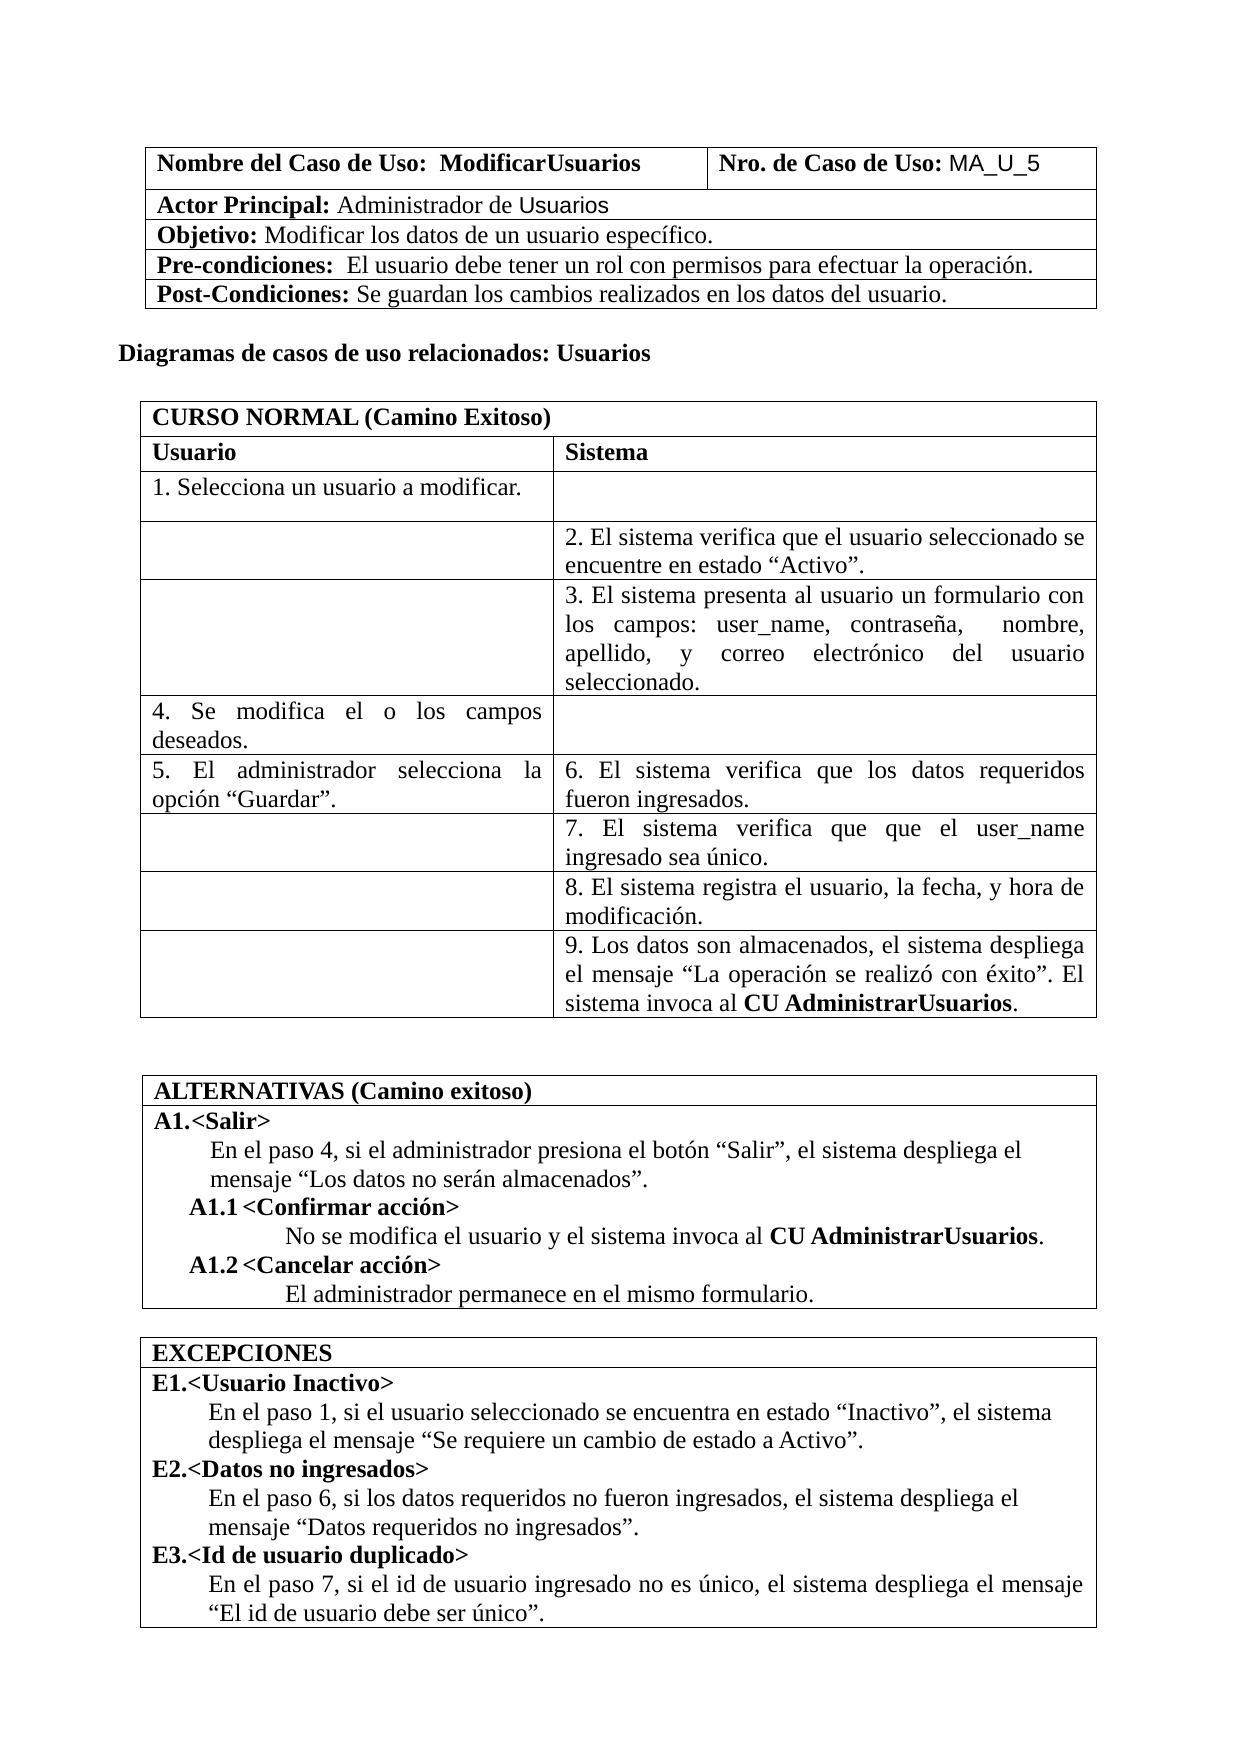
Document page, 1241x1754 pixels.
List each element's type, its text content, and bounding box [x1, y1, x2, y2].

table_cell 9. Los datos son almacenados, el sistema despliega el mensaje “La operación se realizó con éxito”. El sistema invoca al CU AdministrarUsuarios. [554, 931, 1096, 1017]
table_cell Pre-condiciones: El usuario debe tener un rol con permisos para efectuar la operación. [146, 250, 1096, 278]
text Diagramas de casos de uso relacionados: Usuarios [118, 338, 1122, 367]
table_cell [141, 814, 553, 871]
table_header Nombre del Caso de Uso: ModificarUsuarios [146, 148, 707, 189]
table_cell 4. Se modifica el o los campos deseados. [141, 696, 553, 754]
table_cell [141, 522, 553, 579]
table_cell Usuario [141, 437, 553, 471]
table_cell 5. El administrador selecciona la opción “Guardar”. [141, 755, 553, 812]
table_cell 3. El sistema presenta al usuario un formulario con los campos: user_name, contraseña, nombre, apellido, y correo electrónico del usuario seleccionado. [554, 580, 1096, 695]
table_cell 1. Selecciona un usuario a modificar. [141, 472, 553, 521]
table_cell [141, 872, 553, 929]
table_cell E1.<Usuario Inactivo> En el paso 1, si el usuario seleccionado se encuentra en estado “Inactivo”, el sistema despliega el mensaje “Se requiere un cambio de estado a Activo”. E2.<Datos no ingresados> En el paso 6, si los datos requeridos no fueron ingresados, el sistema despliega el mensaje “Datos requeridos no ingresados”. E3.<Id de usuario duplicado> En el paso 7, si el id de usuario ingresado no es único, el sistema despliega el mensaje “El id de usuario debe ser único”. [141, 1368, 1096, 1627]
table_header CURSO NORMAL (Camino Exitoso) [141, 402, 1096, 436]
table_cell Actor Principal: Administrador de Usuarios [146, 190, 1096, 219]
table_header ALTERNATIVAS (Camino exitoso) [143, 1076, 1096, 1105]
table_header EXCEPCIONES [141, 1338, 1096, 1367]
table_cell [141, 931, 553, 1017]
table_cell [554, 696, 1096, 754]
table_cell 8. El sistema registra el usuario, la fecha, y hora de modificación. [554, 872, 1096, 929]
table_cell <Salir> En el paso 4, si el administrador presiona el botón “Salir”, el sistema despliega el mensaje “Los datos no serán almacenados”. <Confirmar acción> No se modifica el usuario y el sistema invoca al CU AdministrarUsuarios. <Cancelar acción> El administrador permanece en el mismo formulario. [143, 1106, 1096, 1307]
table_cell Objetivo: Modificar los datos de un usuario específico. [146, 220, 1096, 249]
table_cell [554, 472, 1096, 521]
table_header Nro. de Caso de Uso: MA_U_5 [708, 148, 1096, 189]
table_cell Post-Condiciones: Se guardan los cambios realizados en los datos del usuario. [146, 280, 1096, 308]
table_cell 2. El sistema verifica que el usuario seleccionado se encuentre en estado “Activo”. [554, 522, 1096, 579]
table_cell Sistema [554, 437, 1096, 471]
table_cell 7. El sistema verifica que que el user_name ingresado sea único. [554, 814, 1096, 871]
table_cell [141, 580, 553, 695]
table_cell 6. El sistema verifica que los datos requeridos fueron ingresados. [554, 755, 1096, 812]
